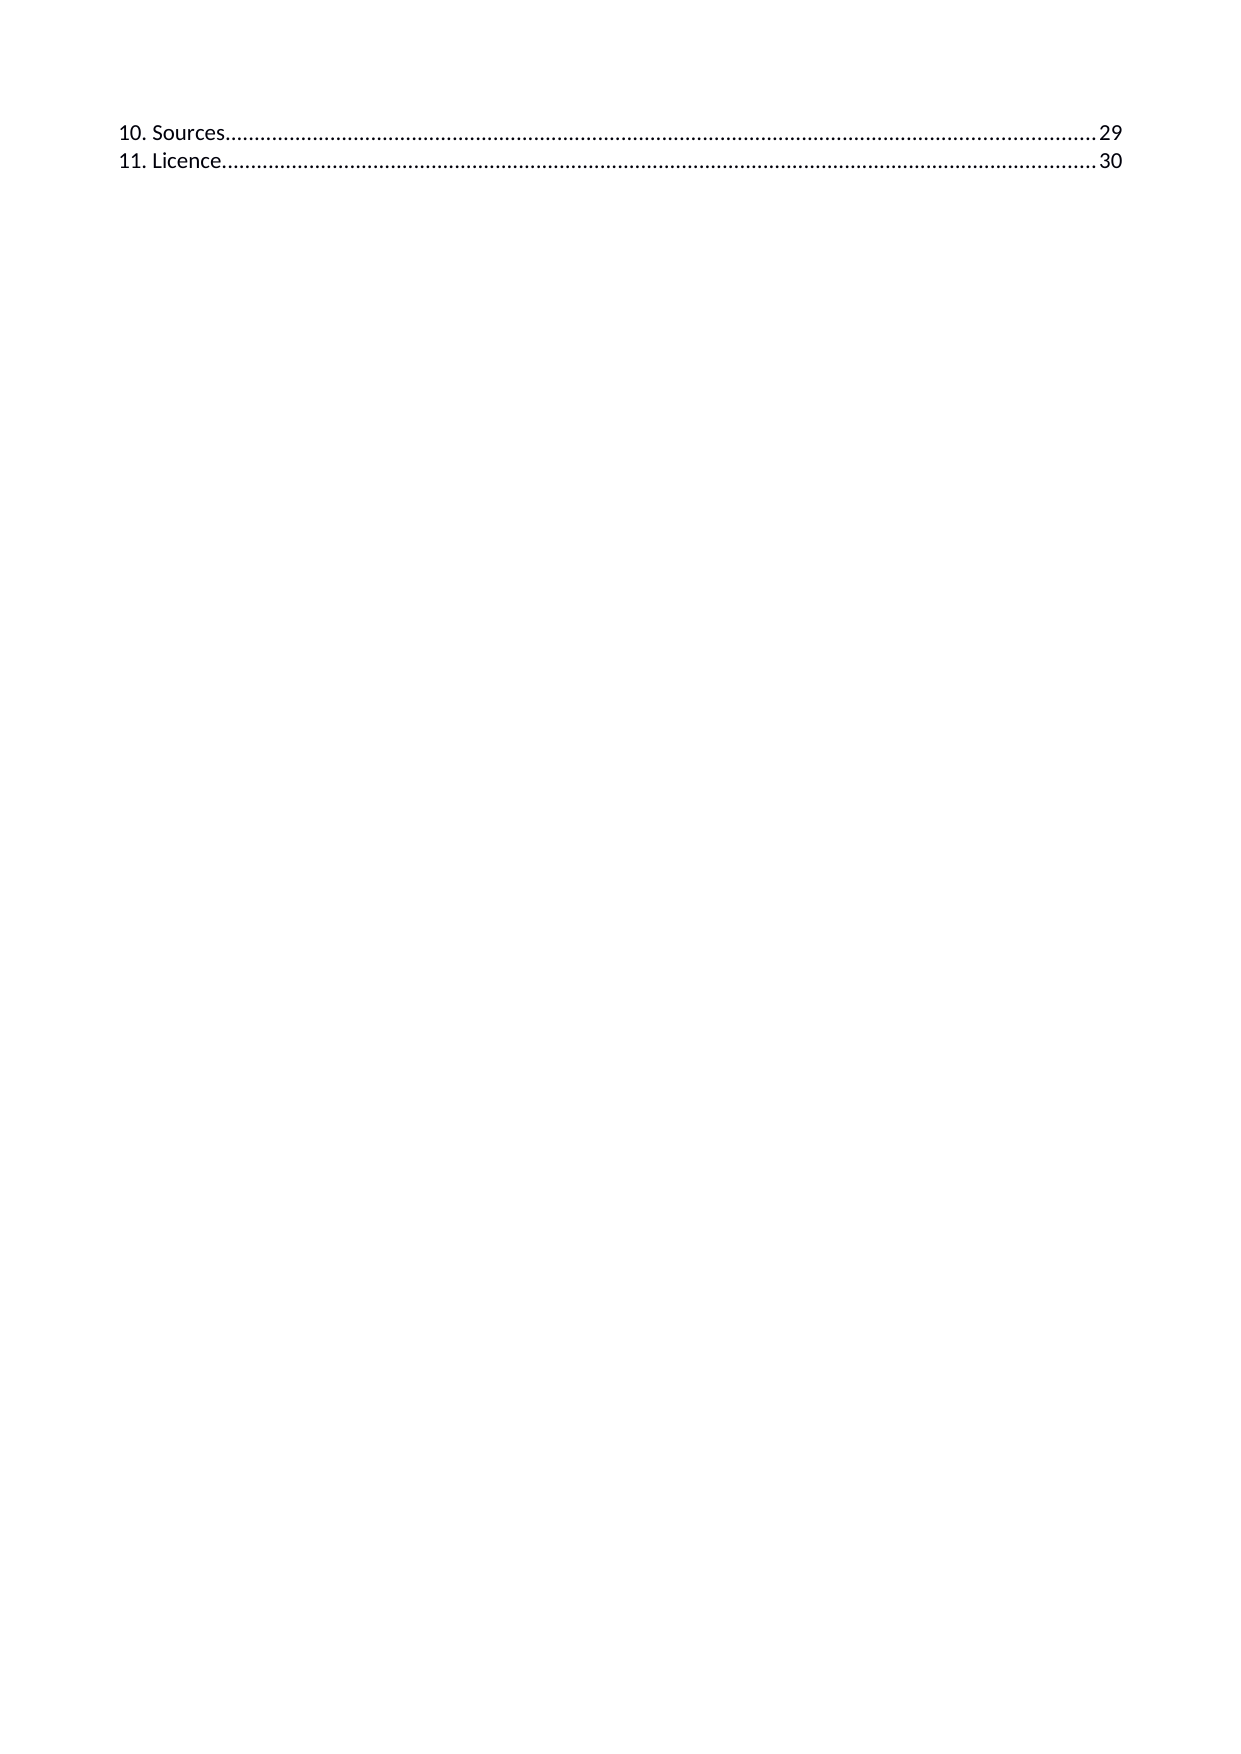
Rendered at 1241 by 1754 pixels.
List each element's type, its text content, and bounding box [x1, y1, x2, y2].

text 11. Licence 30 [118, 146, 1122, 174]
text 10. Sources 29 [118, 118, 1122, 146]
